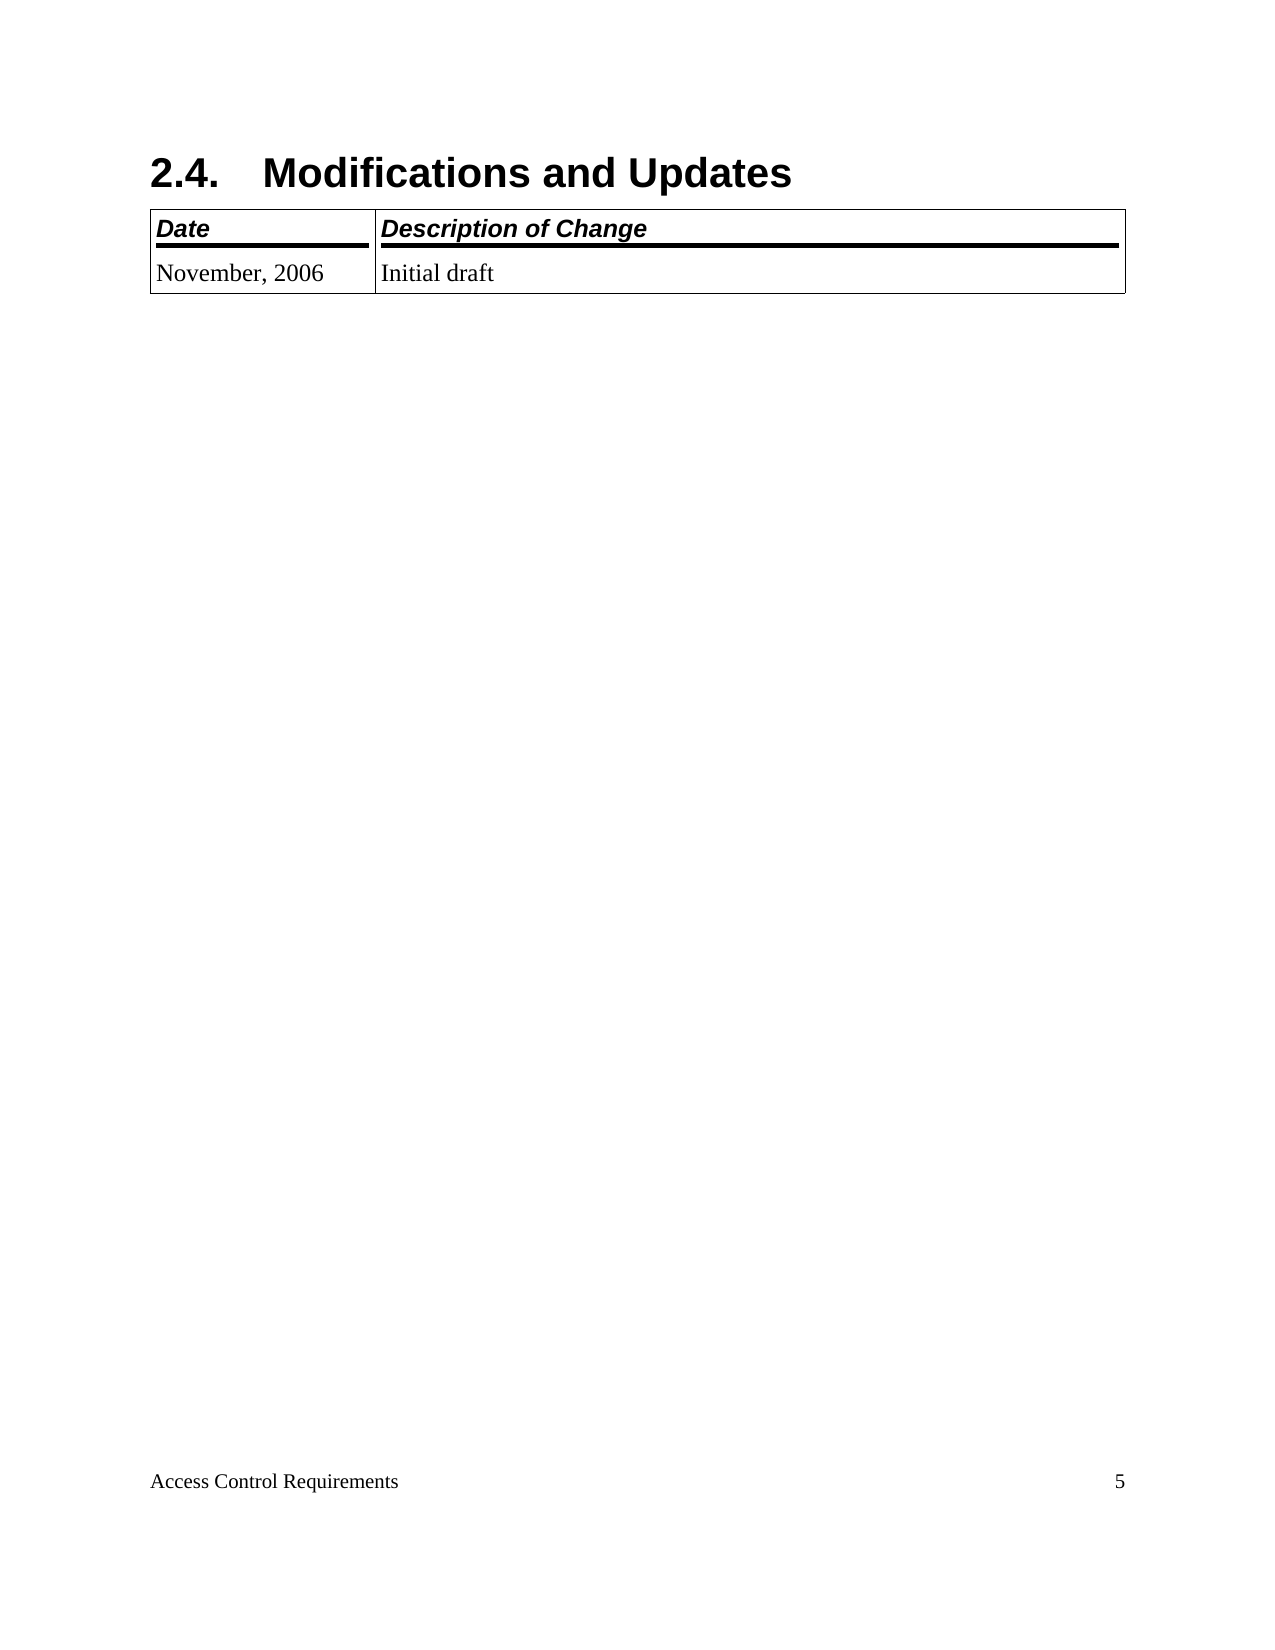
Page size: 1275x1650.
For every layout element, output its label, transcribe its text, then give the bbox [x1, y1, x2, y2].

table_cell November, 2006 [151, 254, 375, 293]
subtitle Modifications and Updates [150, 150, 1125, 197]
table_cell Initial draft [376, 254, 1125, 293]
table_header Date [151, 210, 375, 254]
table_header Description of Change [376, 210, 1125, 254]
